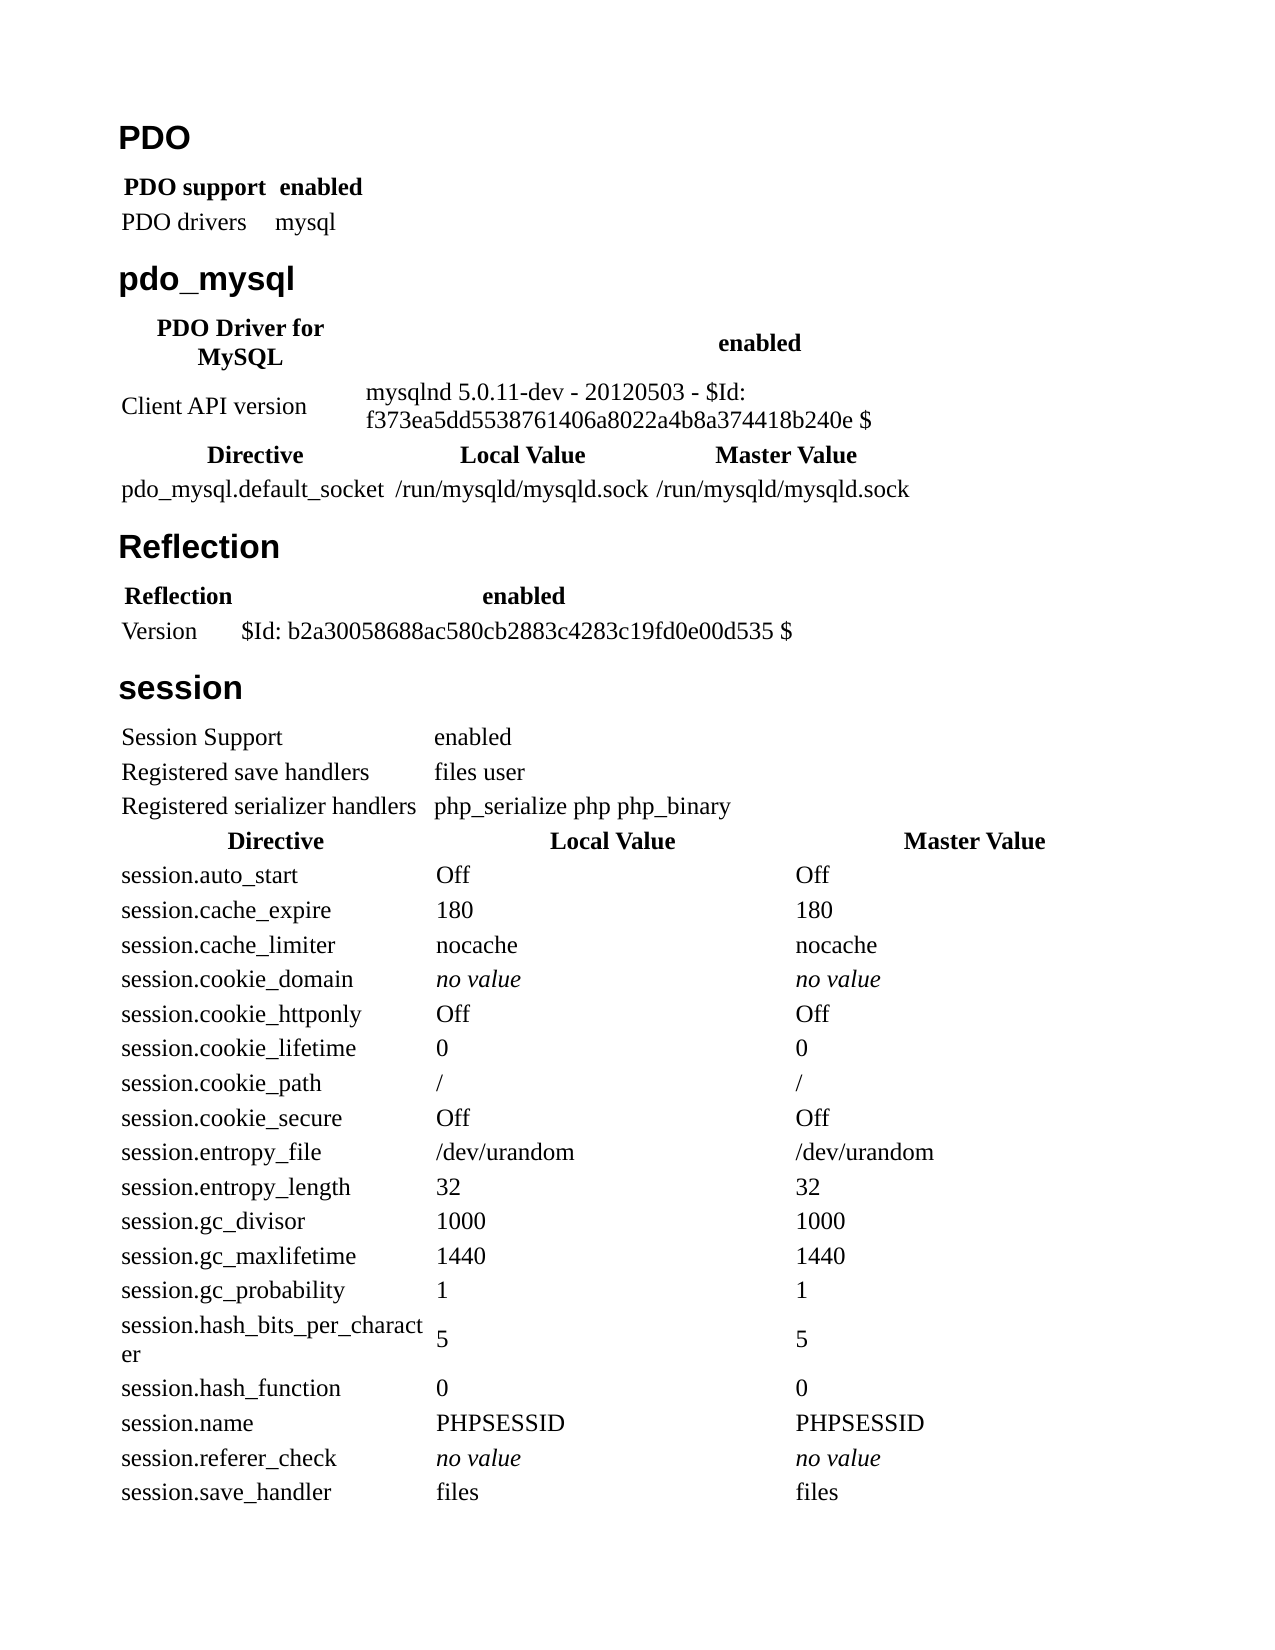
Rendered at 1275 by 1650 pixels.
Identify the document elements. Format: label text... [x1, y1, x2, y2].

table_cell session.gc_divisor [118, 1204, 433, 1238]
table_cell session.hash_function [118, 1371, 433, 1405]
table_cell / [433, 1065, 792, 1100]
table_cell /dev/urandom [433, 1134, 792, 1169]
table_cell session.cookie_domain [118, 961, 433, 996]
table_header Local Value [392, 437, 653, 472]
table_cell 180 [793, 892, 1157, 927]
table_cell Off [433, 996, 792, 1031]
table_cell no value [793, 961, 1157, 996]
table_cell mysqlnd 5.0.11-dev - 20120503 - $Id: f373ea5dd5538761406a8022a4b8a374418b240e $ [363, 374, 1157, 437]
table_header Master Value [653, 437, 919, 472]
table_cell 1000 [793, 1204, 1157, 1238]
table_cell Registered save handlers [118, 754, 431, 788]
table_cell PHPSESSID [793, 1405, 1157, 1440]
table_cell 1 [433, 1273, 792, 1307]
table_cell no value [433, 961, 792, 996]
table_header PDO Driver for MySQL [118, 310, 363, 374]
table_cell PHPSESSID [433, 1405, 792, 1440]
table_cell no value [433, 1440, 792, 1474]
table_cell 0 [793, 1031, 1157, 1065]
table_cell 1000 [433, 1204, 792, 1238]
table_cell /run/mysqld/mysqld.sock [392, 472, 653, 506]
table_cell /dev/urandom [793, 1134, 1157, 1169]
table_cell pdo_mysql.default_socket [118, 472, 392, 506]
table_cell Off [793, 1100, 1157, 1134]
table_cell Off [433, 858, 792, 892]
table_cell PDO drivers [118, 204, 272, 238]
table_cell session.referer_check [118, 1440, 433, 1474]
table_header Reflection [118, 578, 238, 613]
table_cell session.name [118, 1405, 433, 1440]
table_cell session.gc_probability [118, 1273, 433, 1307]
subtitle PDO [118, 118, 1157, 157]
table_cell files [793, 1474, 1157, 1509]
table_cell php_serialize php php_binary [431, 789, 747, 823]
table_header enabled [272, 169, 370, 204]
table_cell session.auto_start [118, 858, 433, 892]
table_cell 180 [433, 892, 792, 927]
table_cell 0 [433, 1031, 792, 1065]
table_header Directive [118, 437, 392, 472]
table_cell Off [793, 996, 1157, 1031]
table_header enabled [431, 719, 747, 754]
table_cell nocache [793, 927, 1157, 961]
table_cell 1 [793, 1273, 1157, 1307]
table_header Session Support [118, 719, 431, 754]
table_cell session.cookie_path [118, 1065, 433, 1100]
table_cell 5 [793, 1307, 1157, 1371]
table_header Master Value [793, 823, 1157, 858]
table_cell files [433, 1474, 792, 1509]
table_header enabled [238, 578, 809, 613]
table_cell 5 [433, 1307, 792, 1371]
table_cell files user [431, 754, 747, 788]
table_cell Off [793, 858, 1157, 892]
table_cell 0 [793, 1371, 1157, 1405]
table_cell session.entropy_length [118, 1169, 433, 1203]
table_cell session.gc_maxlifetime [118, 1238, 433, 1273]
table_cell nocache [433, 927, 792, 961]
table_cell Registered serializer handlers [118, 789, 431, 823]
table_cell session.hash_bits_per_character [118, 1307, 433, 1371]
table_cell session.save_handler [118, 1474, 433, 1509]
subtitle Reflection [118, 527, 1157, 566]
table_cell Client API version [118, 374, 363, 437]
table_cell 1440 [433, 1238, 792, 1273]
table_cell Off [433, 1100, 792, 1134]
subtitle session [118, 668, 1157, 707]
table_cell session.entropy_file [118, 1134, 433, 1169]
table_cell mysql [272, 204, 370, 238]
table_cell 32 [793, 1169, 1157, 1203]
table_cell / [793, 1065, 1157, 1100]
table_header PDO support [118, 169, 272, 204]
table_cell no value [793, 1440, 1157, 1474]
table_cell session.cookie_secure [118, 1100, 433, 1134]
table_cell 32 [433, 1169, 792, 1203]
table_header Directive [118, 823, 433, 858]
table_cell 0 [433, 1371, 792, 1405]
table_cell /run/mysqld/mysqld.sock [653, 472, 919, 506]
table_cell session.cache_expire [118, 892, 433, 927]
table_cell session.cookie_lifetime [118, 1031, 433, 1065]
table_cell session.cache_limiter [118, 927, 433, 961]
table_header enabled [363, 310, 1157, 374]
table_cell $Id: b2a30058688ac580cb2883c4283c19fd0e00d535 $ [238, 613, 809, 647]
table_cell 1440 [793, 1238, 1157, 1273]
table_cell Version [118, 613, 238, 647]
subtitle pdo_mysql [118, 259, 1157, 298]
table_header Local Value [433, 823, 792, 858]
table_cell session.cookie_httponly [118, 996, 433, 1031]
